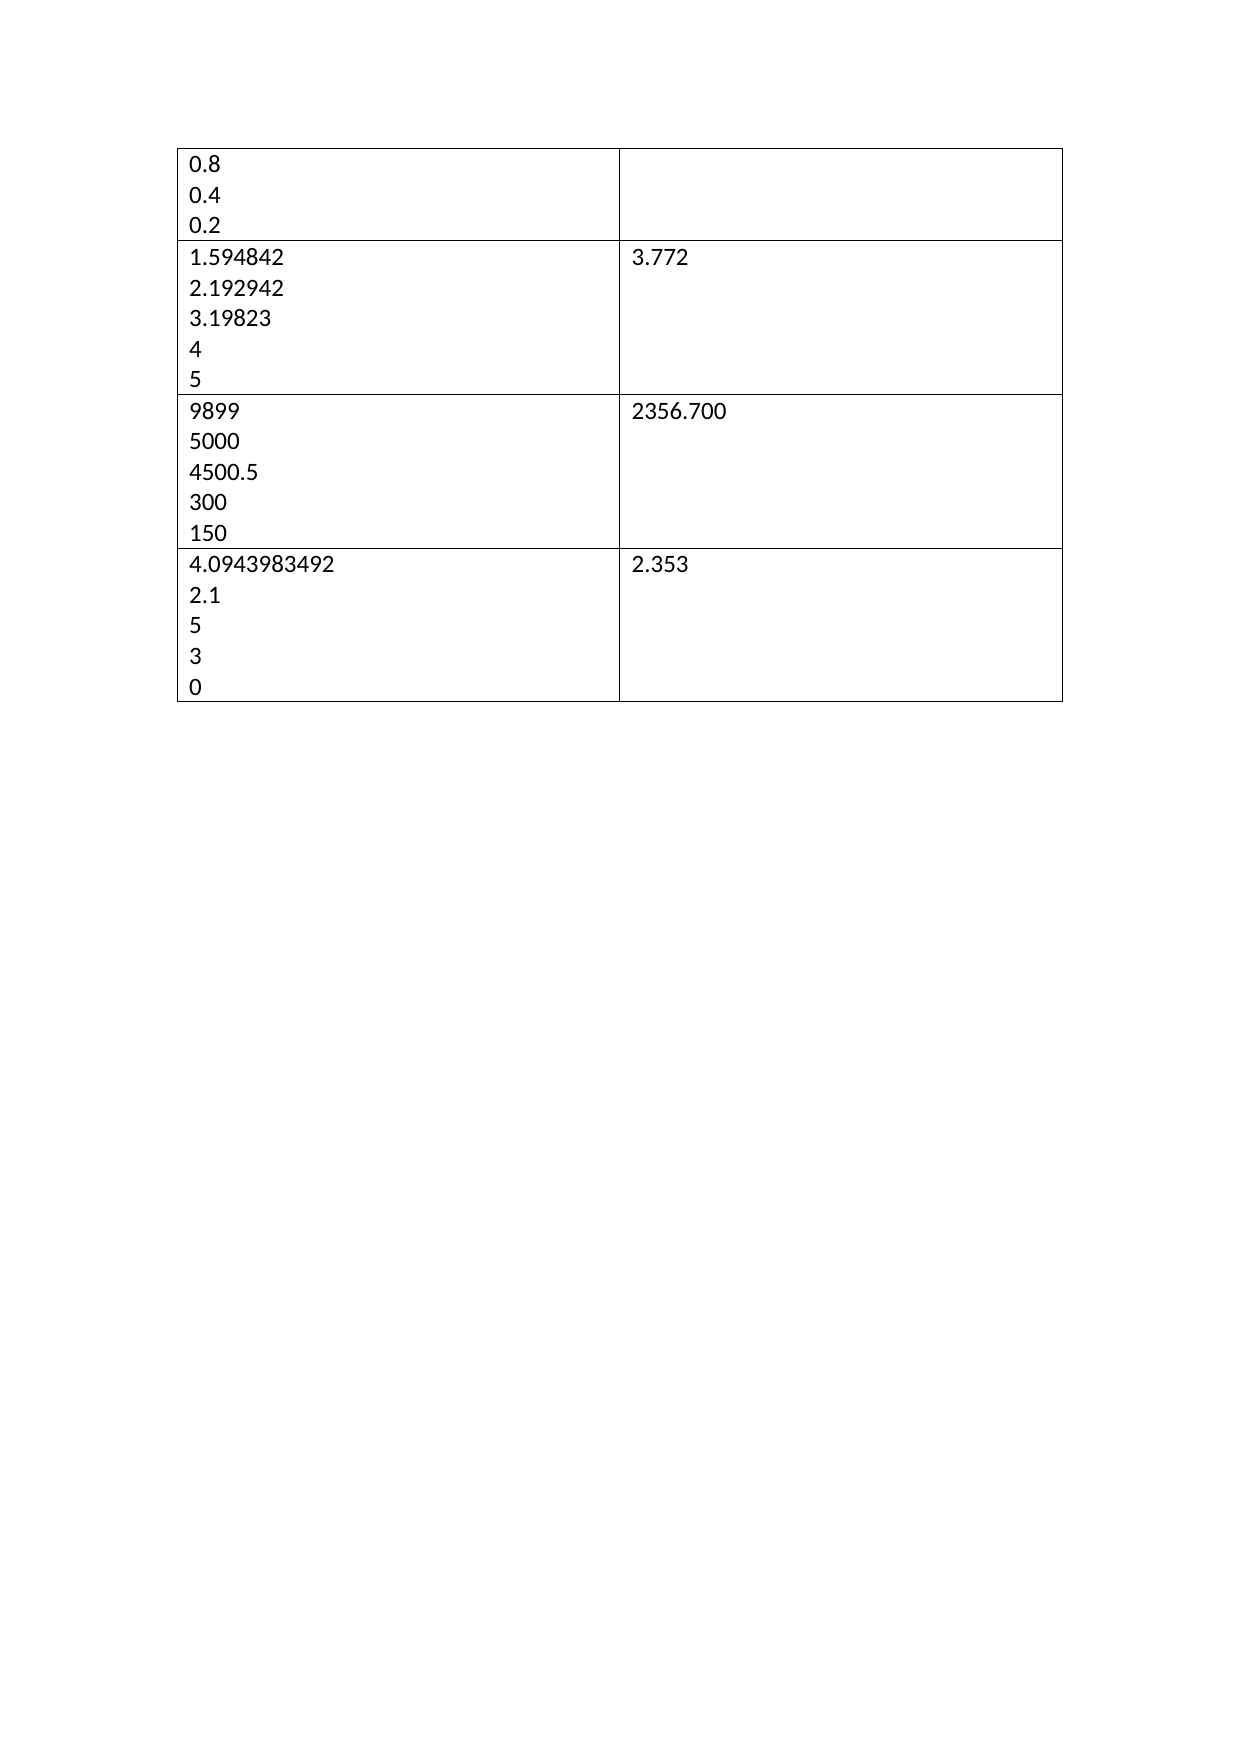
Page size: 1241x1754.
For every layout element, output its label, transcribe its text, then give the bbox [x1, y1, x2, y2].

table_cell 9899 5000 4500.5 300 150 [178, 395, 619, 547]
table_cell 0.8 0.4 0.2 [178, 149, 619, 240]
table_cell 3.772 [620, 241, 1062, 394]
table_cell [620, 149, 1062, 240]
table_cell 2356.700 [620, 395, 1062, 547]
table_cell 2.353 [620, 549, 1062, 701]
table_cell 4.0943983492 2.1 5 3 0 [178, 549, 619, 701]
table_cell 1.594842 2.192942 3.19823 4 5 [178, 241, 619, 394]
